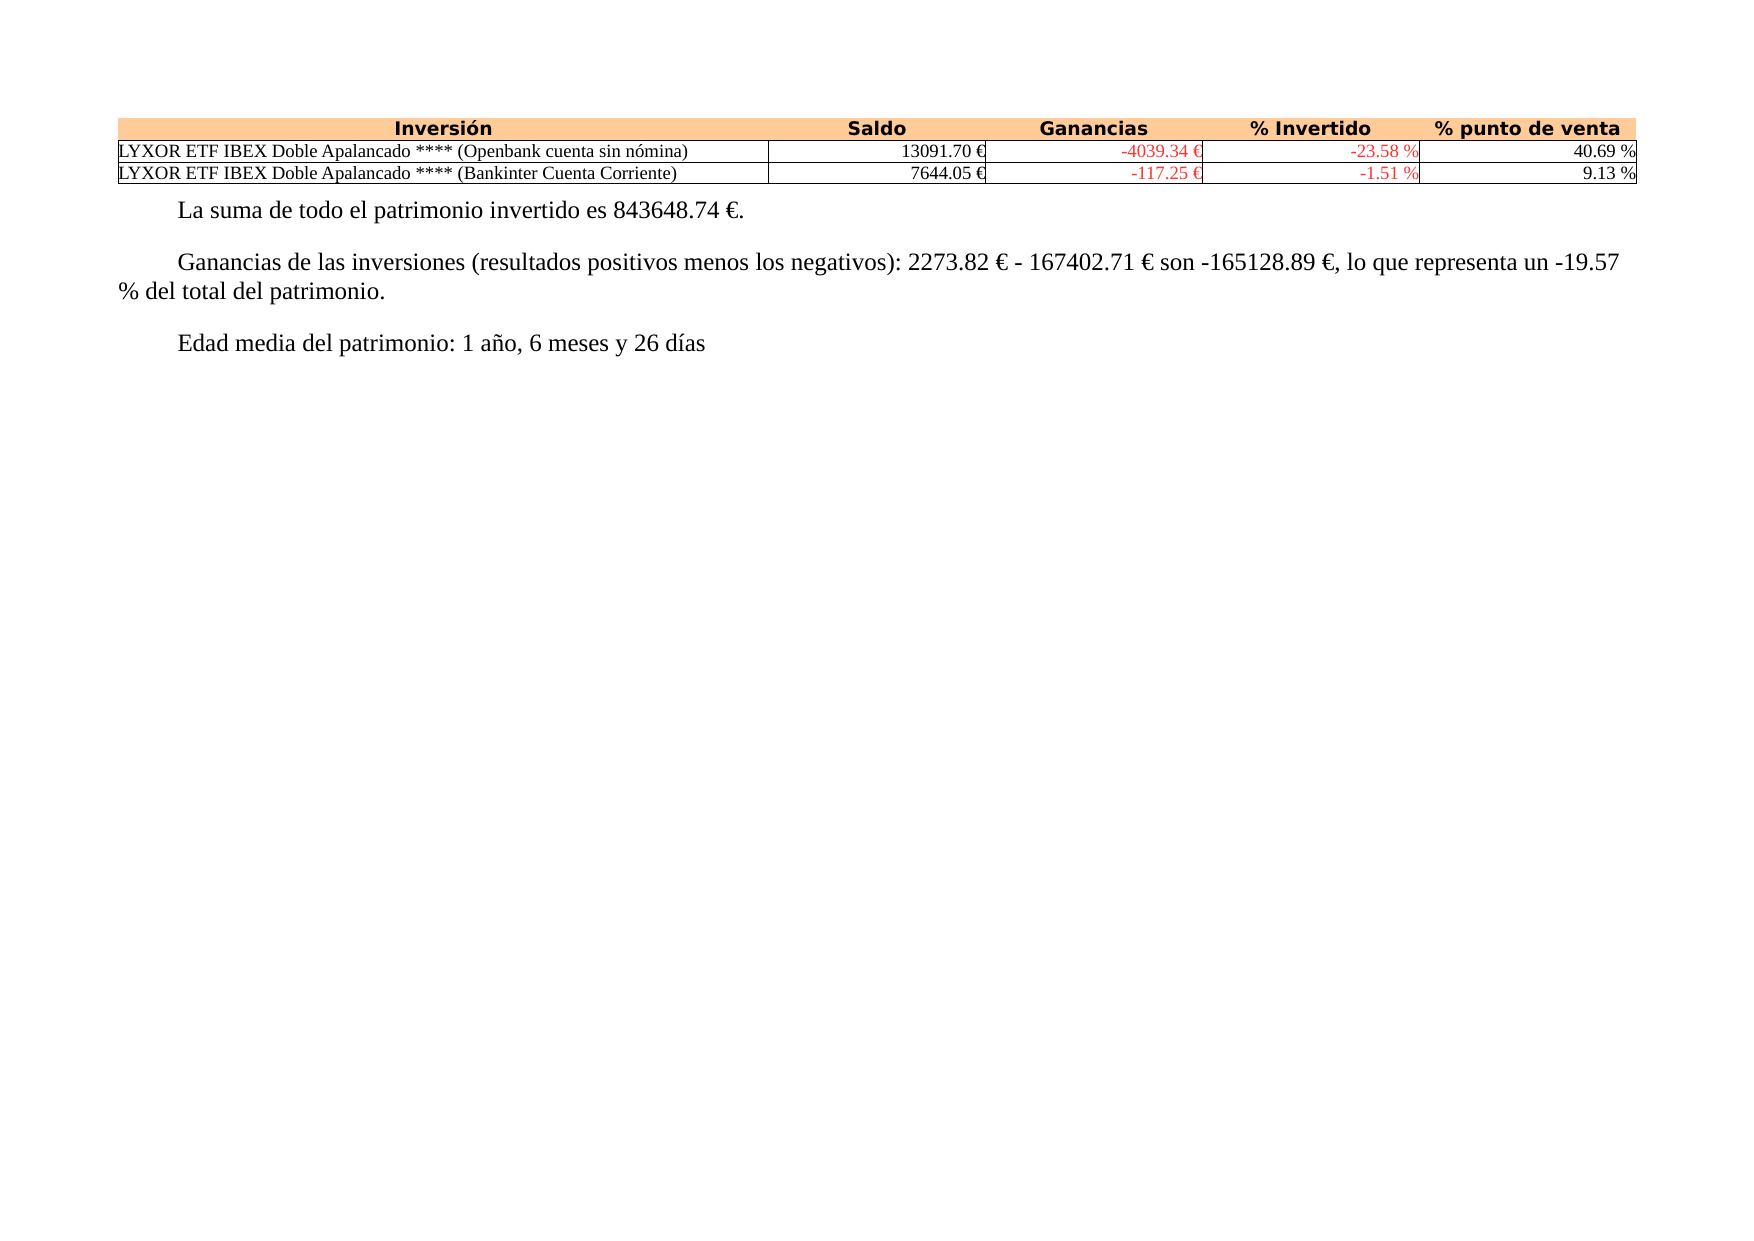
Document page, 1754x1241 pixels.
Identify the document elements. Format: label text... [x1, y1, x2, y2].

text Edad media del patrimonio: 1 año, 6 meses y 26 días [118, 328, 1636, 357]
table_cell 7644.05 € [769, 163, 985, 183]
table_cell 40.69 % [1420, 141, 1636, 162]
table_cell -23.58 % [1203, 141, 1419, 162]
table_cell LYXOR ETF IBEX Doble Apalancado **** (Openbank cuenta sin nómina) [119, 141, 768, 162]
table_cell 13091.70 € [769, 141, 985, 162]
table_cell 9.13 % [1420, 163, 1636, 183]
table_cell -117.25 € [986, 163, 1202, 183]
text Ganancias de las inversiones (resultados positivos menos los negativos): 2273.82 € - 167402.71 € son -165128.89 €, lo que representa un -19.57 % del total del patrimonio. [118, 247, 1636, 305]
table_cell LYXOR ETF IBEX Doble Apalancado **** (Bankinter Cuenta Corriente) [119, 163, 768, 183]
text La suma de todo el patrimonio invertido es 843648.74 €. [118, 195, 1636, 224]
table_cell -4039.34 € [986, 141, 1202, 162]
table_cell -1.51 % [1203, 163, 1419, 183]
